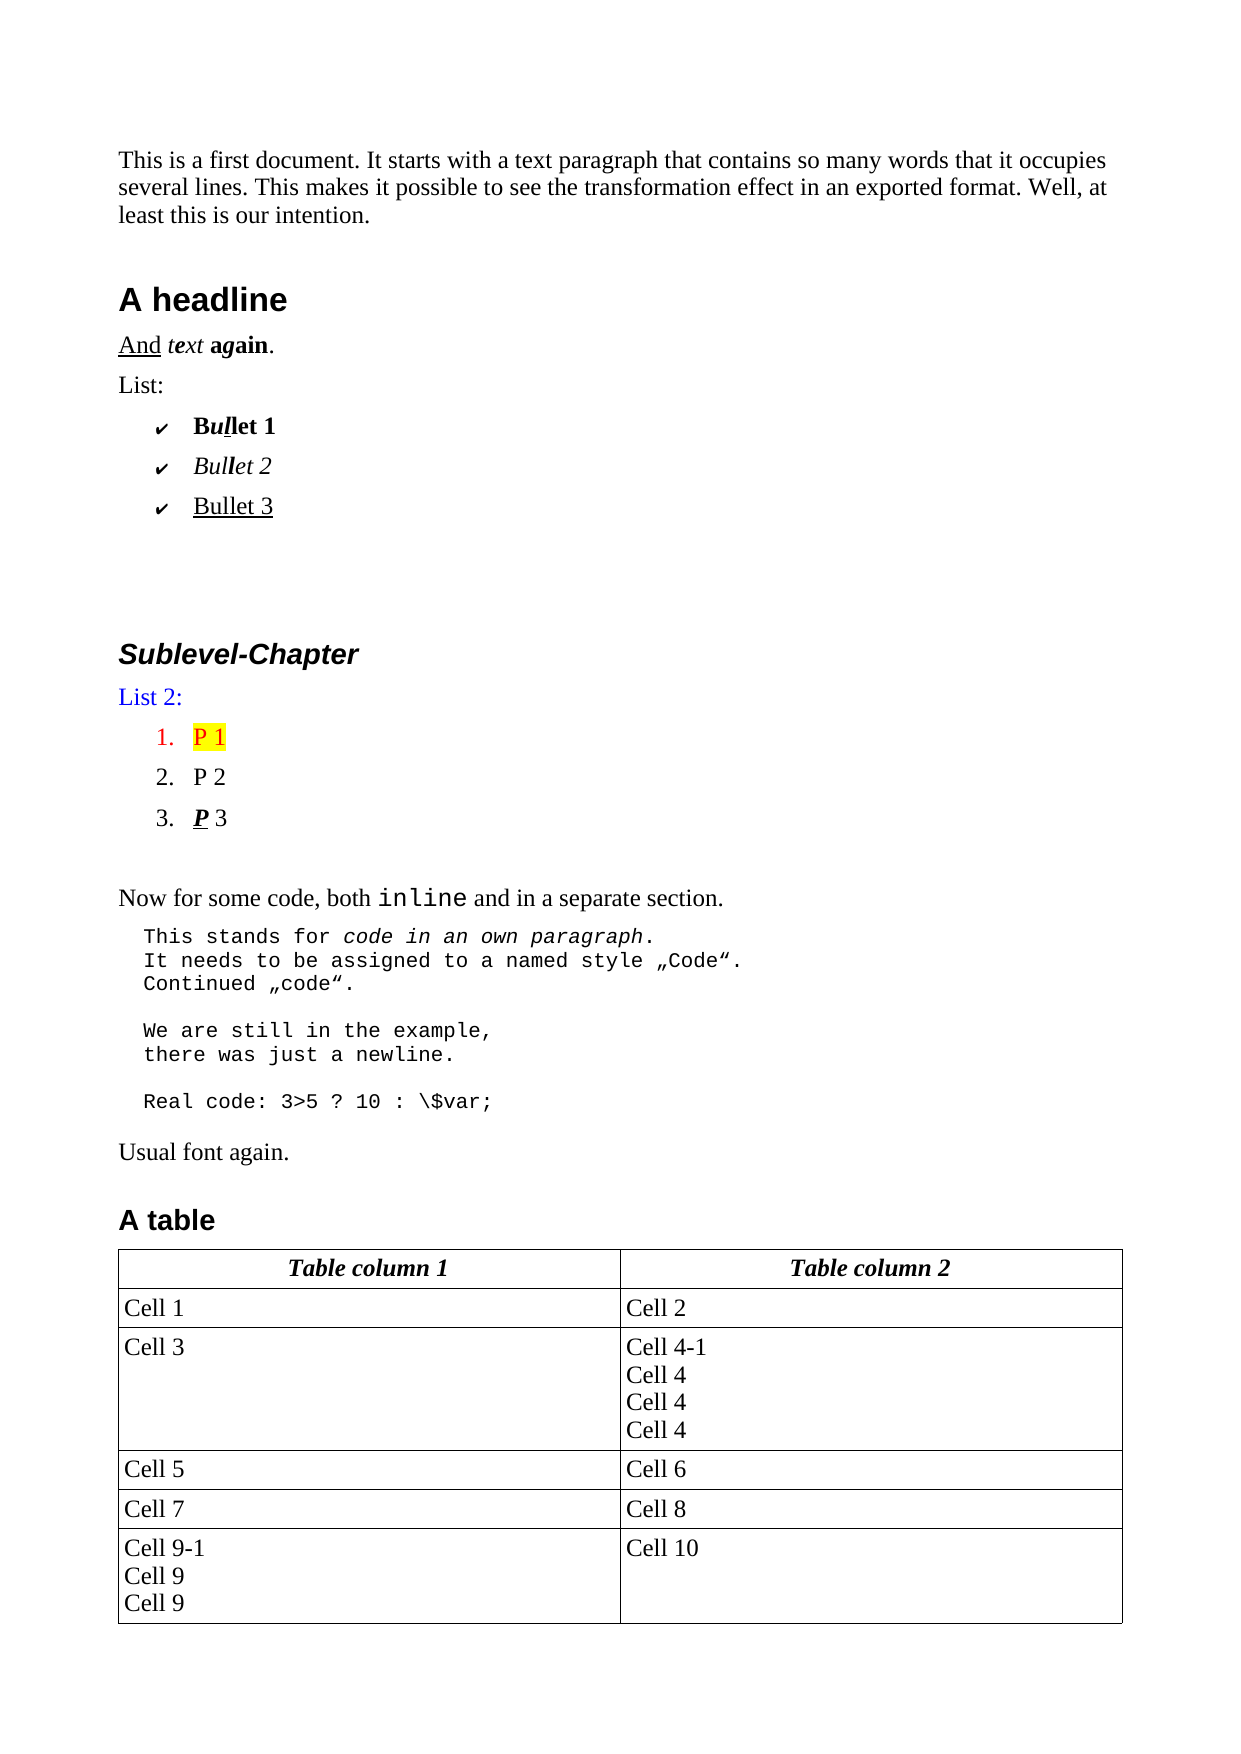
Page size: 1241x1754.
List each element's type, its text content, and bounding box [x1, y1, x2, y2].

text there was just a newline. [118, 1044, 1122, 1068]
table_cell Cell 8 [621, 1490, 1122, 1528]
list Bullet 1 [156, 412, 1122, 439]
text And text again. [118, 331, 1122, 359]
subtitle A headline [118, 282, 1122, 319]
table_cell Cell 10 [621, 1529, 1122, 1623]
table_cell Cell 9-1 Cell 9 Cell 9 [119, 1529, 620, 1623]
table_header Table column 1 [119, 1250, 620, 1288]
table_cell Cell 7 [119, 1490, 620, 1528]
text This stands for code in an own paragraph. [118, 926, 1122, 950]
text Real code: 3>5 ? 10 : \$var; [118, 1091, 1122, 1115]
table_header Table column 2 [621, 1250, 1122, 1288]
subtitle Sublevel-Chapter [118, 638, 1122, 671]
text Continued „code“. [118, 973, 1122, 997]
text Now for some code, both inline and in a separate section. [118, 884, 1122, 914]
list P 3 [156, 804, 1122, 831]
list Bullet 3 [156, 492, 1122, 520]
table_cell Cell 3 [119, 1328, 620, 1450]
text List 2: [118, 683, 1122, 711]
text This is a first document. It starts with a text paragraph that contains so many words that it occupies several lines. This makes it possible to see the transformation effect in an exported format. Well, at least this is our intention. [118, 146, 1122, 229]
list P 1 [156, 723, 1122, 751]
list Bullet 2 [156, 452, 1122, 480]
text It needs to be assigned to a named style „Code“. [118, 950, 1122, 973]
text We are still in the example, [118, 1021, 1122, 1044]
table_cell Cell 2 [621, 1289, 1122, 1327]
table_cell Cell 4-1 Cell 4 Cell 4 Cell 4 [621, 1328, 1122, 1450]
table_cell Cell 5 [119, 1451, 620, 1489]
subtitle A table [118, 1203, 1122, 1236]
table_cell Cell 1 [119, 1289, 620, 1327]
list P 2 [156, 763, 1122, 791]
text List: [118, 372, 1122, 399]
text Usual font again. [118, 1138, 1122, 1166]
table_cell Cell 6 [621, 1451, 1122, 1489]
